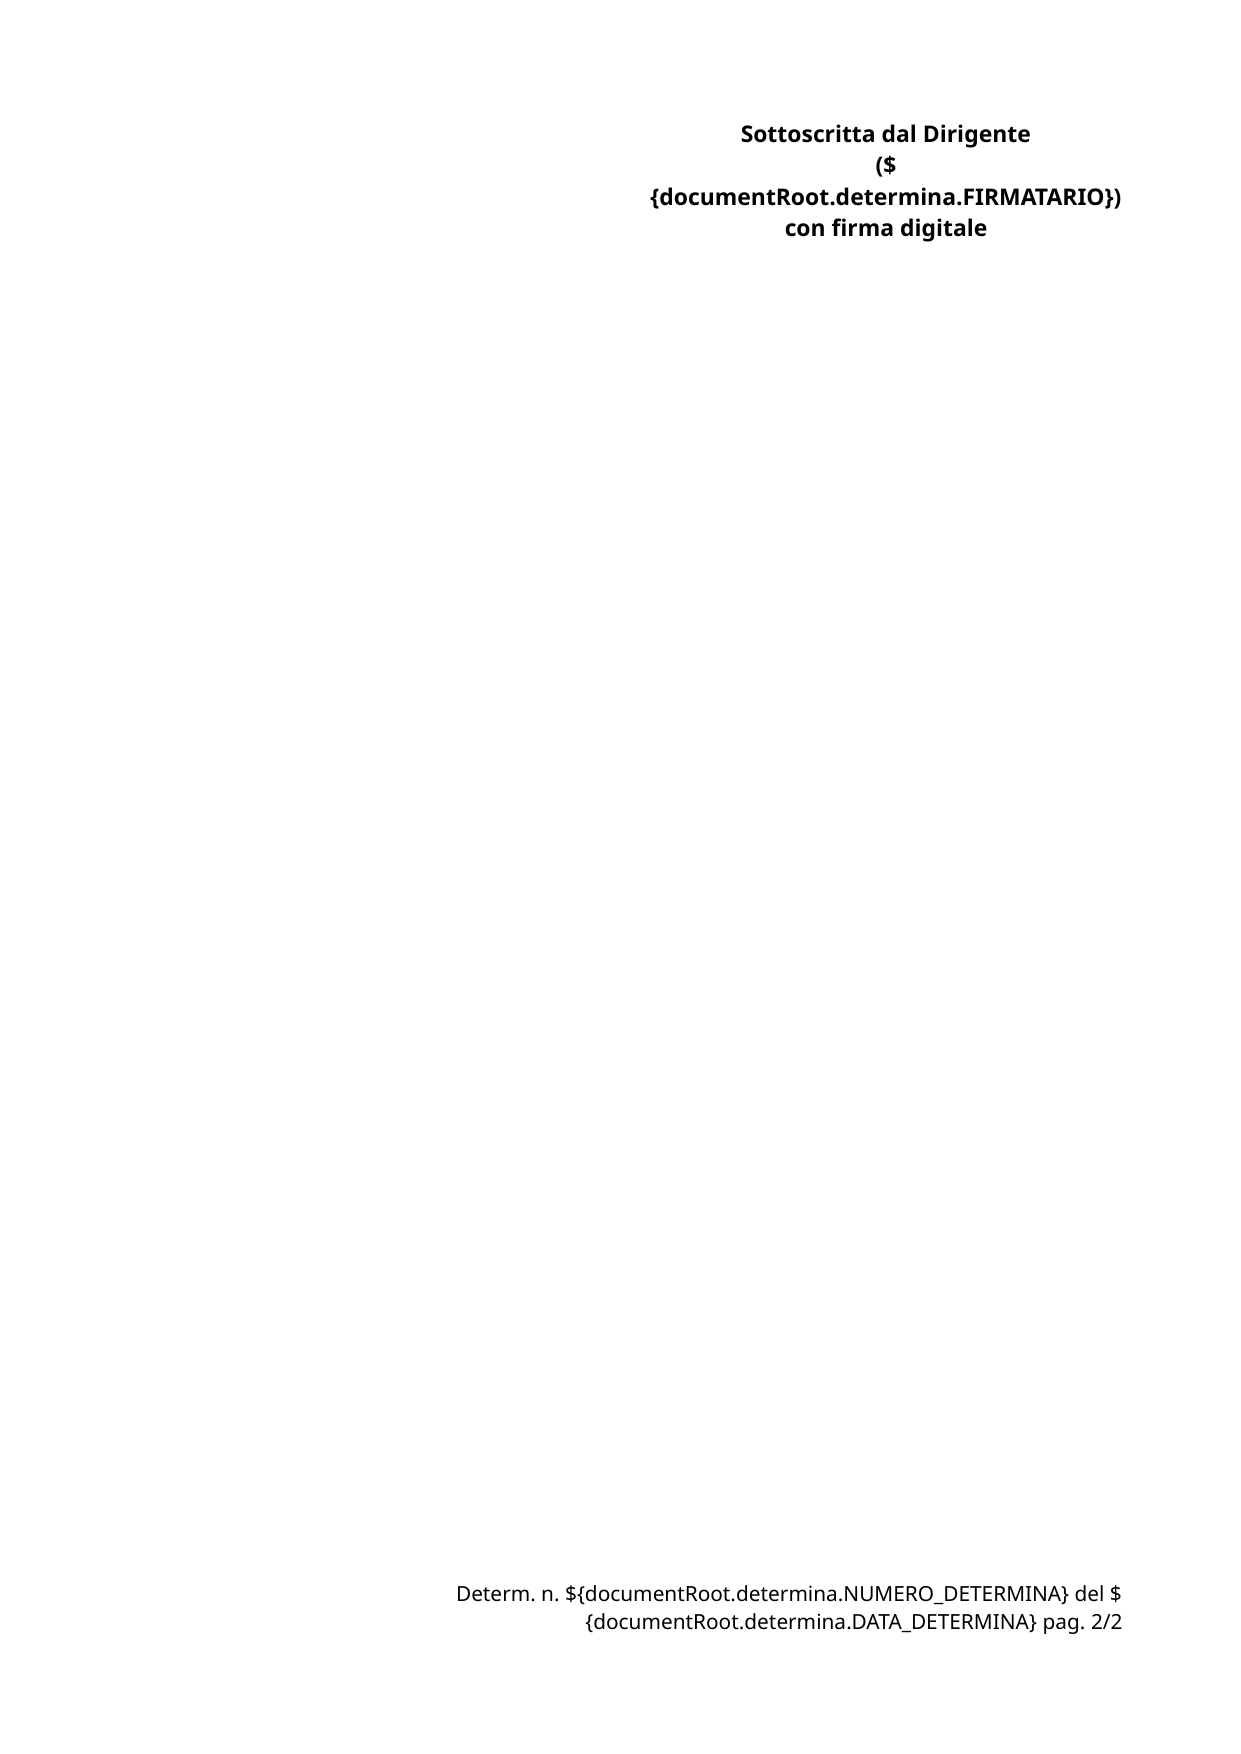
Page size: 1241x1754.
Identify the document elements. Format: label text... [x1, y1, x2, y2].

text Sottoscritta dal Dirigente [649, 118, 1122, 149]
text con firma digitale [649, 212, 1122, 243]
text (${documentRoot.determina.FIRMATARIO}) [649, 149, 1122, 212]
